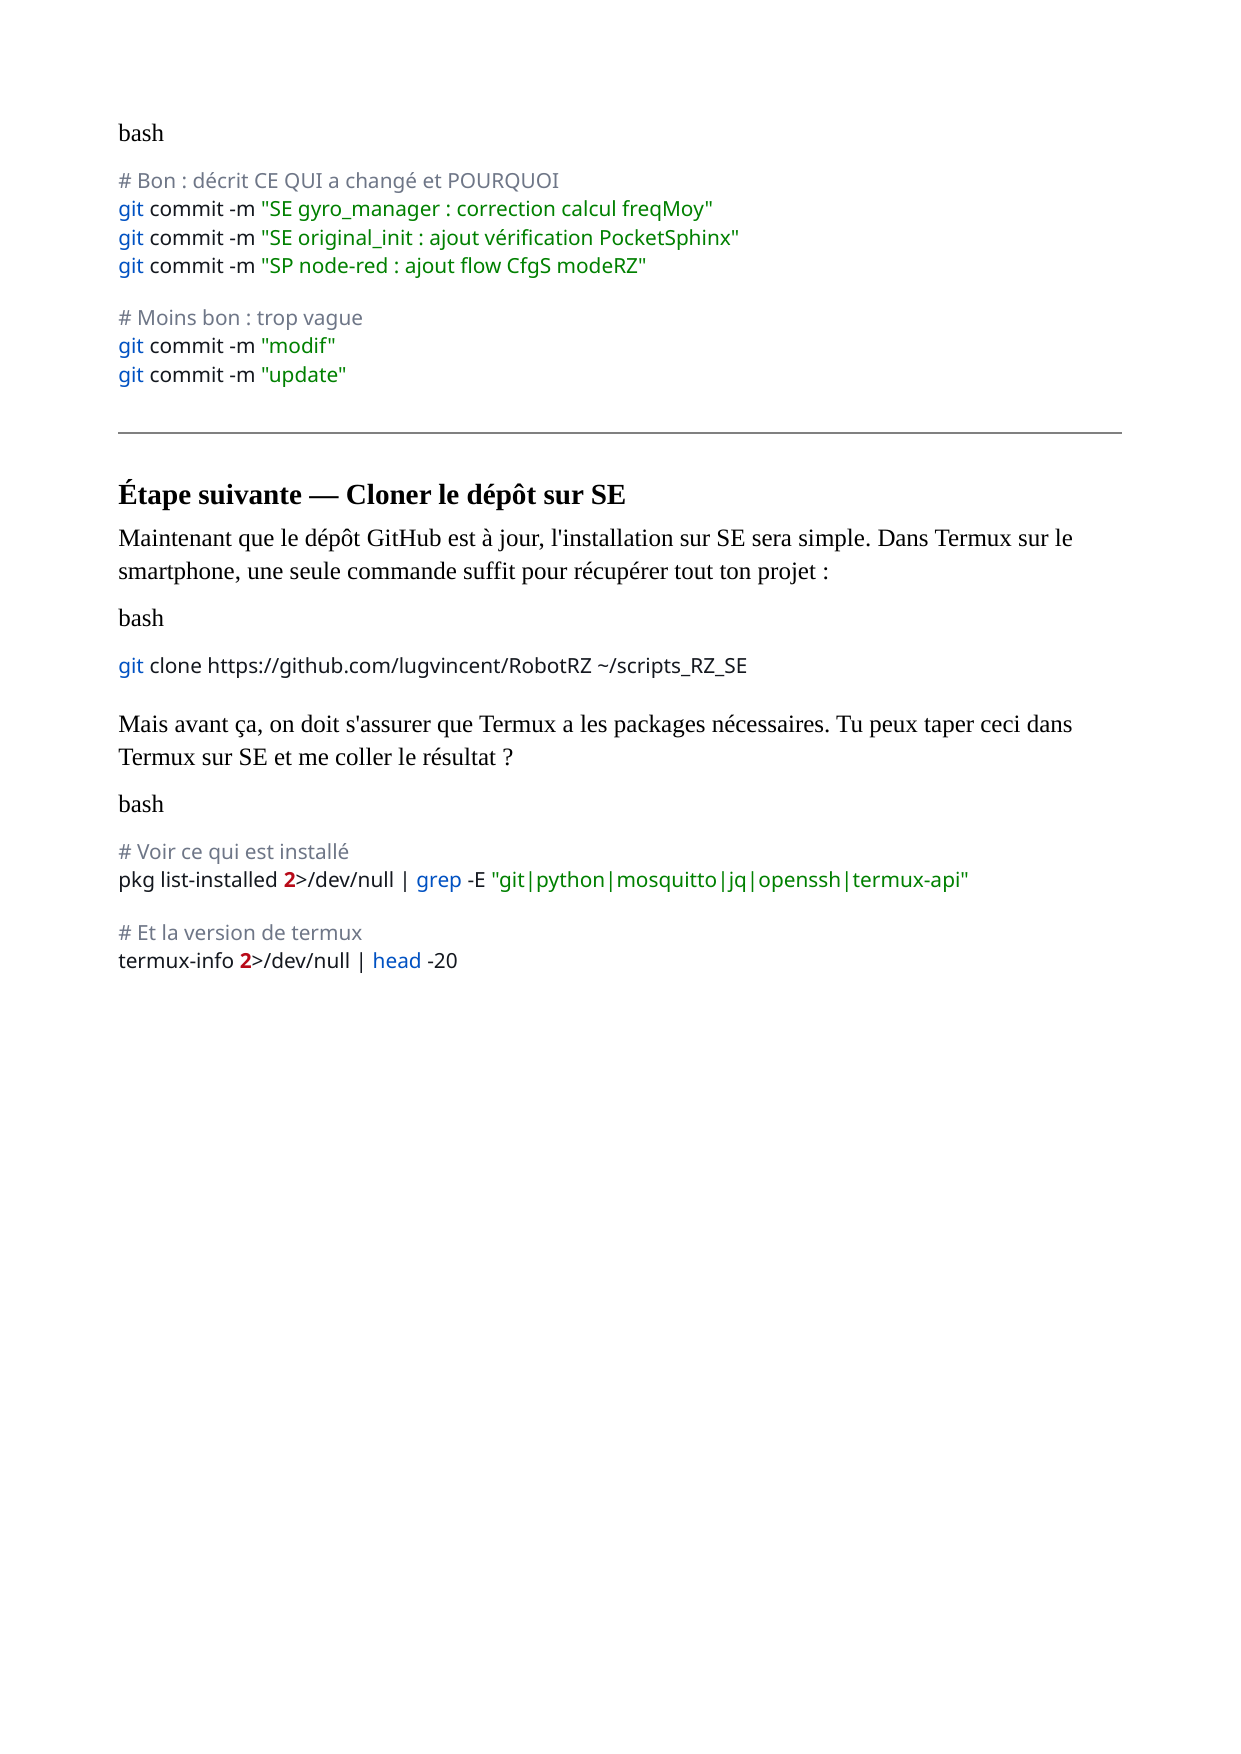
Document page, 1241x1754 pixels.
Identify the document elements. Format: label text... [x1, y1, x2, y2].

text bash [118, 118, 1122, 147]
text git commit -m "SE original_init : ajout vérification PocketSphinx" [118, 223, 1122, 251]
text pkg list-installed 2>/dev/null | grep -E "git|python|mosquitto|jq|openssh|termux-api" [118, 866, 1122, 894]
text git commit -m "SP node-red : ajout flow CfgS modeRZ" [118, 251, 1122, 279]
subtitle Étape suivante — Cloner le dépôt sur SE [118, 477, 1122, 510]
text git commit -m "SE gyro_manager : correction calcul freqMoy" [118, 194, 1122, 223]
text Mais avant ça, on doit s'assurer que Termux a les packages nécessaires. Tu peux taper ceci dans Termux sur SE et me coller le résultat ? [118, 709, 1122, 771]
text git clone https://github.com/lugvincent/RobotRZ ~/scripts_RZ_SE [118, 651, 1122, 679]
text bash [118, 603, 1122, 632]
text # Bon : décrit CE QUI a changé et POURQUOI [118, 166, 1122, 194]
text termux-info 2>/dev/null | head -20 [118, 946, 1122, 974]
text # Et la version de termux [118, 918, 1122, 946]
text git commit -m "update" [118, 360, 1122, 388]
text bash [118, 789, 1122, 818]
text git commit -m "modif" [118, 332, 1122, 360]
text # Moins bon : trop vague [118, 303, 1122, 332]
text Maintenant que le dépôt GitHub est à jour, l'installation sur SE sera simple. Dans Termux sur le smartphone, une seule commande suffit pour récupérer tout ton projet : [118, 523, 1122, 584]
text # Voir ce qui est installé [118, 837, 1122, 866]
